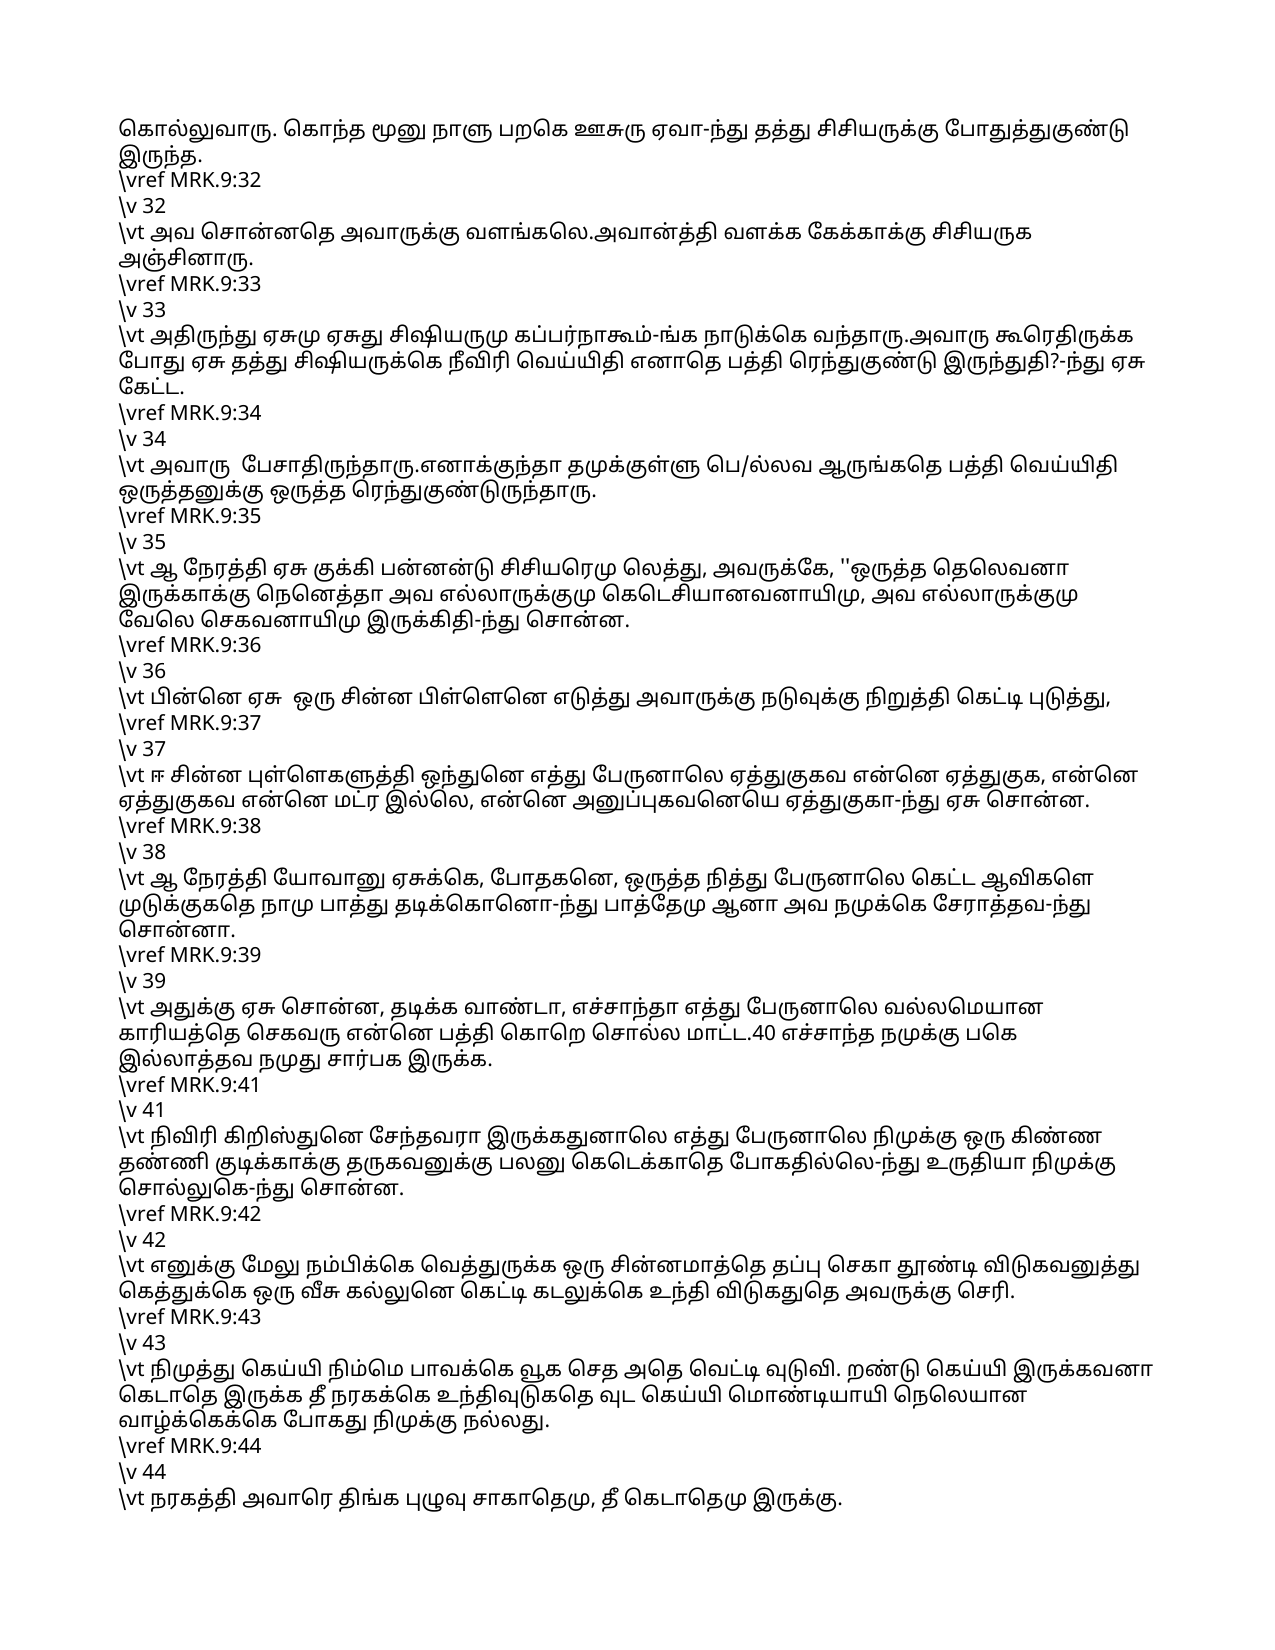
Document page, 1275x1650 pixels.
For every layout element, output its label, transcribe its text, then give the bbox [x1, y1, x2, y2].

text \v 43 [118, 1332, 1157, 1358]
text \v 33 [118, 299, 1157, 325]
text \v 39 [118, 971, 1157, 996]
text \vref MRK.9:44 [118, 1436, 1157, 1461]
text \vref MRK.9:33 [118, 273, 1157, 299]
text \vt ஆ நேரத்தி ஏசு குக்கி பன்னன்டு சிசியரெமு லெத்து, அவருக்கே, ''ஒருத்த தெலெவனா இருக்காக்கு நெனெத்தா அவ எல்லாருக்குமு கெடெசியானவனாயிமு, அவ எல்லாருக்குமு வேலெ செகவனாயிமு இருக்கிதி-ந்து சொன்ன. [118, 557, 1157, 635]
text \v 37 [118, 738, 1157, 764]
text \vref MRK.9:35 [118, 506, 1157, 531]
text \vt பின்னெ ஏசு ஒரு சின்ன பிள்ளெனெ எடுத்து அவாருக்கு நடுவுக்கு நிறுத்தி கெட்டி புடுத்து, [118, 686, 1157, 712]
text \vref MRK.9:43 [118, 1306, 1157, 1332]
text \v 36 [118, 661, 1157, 686]
text \v 42 [118, 1229, 1157, 1255]
text \v 34 [118, 428, 1157, 454]
text \vref MRK.9:32 [118, 170, 1157, 196]
text \v 35 [118, 531, 1157, 557]
text \vt ஆ நேரத்தி யோவானு ஏசுக்கெ, போதகனெ, ஒருத்த நித்து பேருனாலெ கெட்ட ஆவிகளெ முடுக்குகதெ நாமு பாத்து தடிக்கொனொ-ந்து பாத்தேமு ஆனா அவ நமுக்கெ சேராத்தவ-ந்து சொன்னா. [118, 867, 1157, 945]
text \v 44 [118, 1461, 1157, 1487]
text \vt நரகத்தி அவாரெ திங்க புழுவு சாகாதெமு, தீ கெடாதெமு இருக்கு. [118, 1487, 1157, 1513]
text \vt அவ சொன்னதெ அவாருக்கு வளங்கலெ.அவான்த்தி வளக்க கேக்காக்கு சிசியருக அஞ்சினாரு. [118, 221, 1157, 273]
text \vt அதிருந்து ஏசுமு ஏசுது சிஷியருமு கப்பர்நாகூம்-ங்க நாடுக்கெ வந்தாரு.அவாரு கூரெதிருக்க போது ஏசு தத்து சிஷியருக்கெ நீவிரி வெய்யிதி எனாதெ பத்தி ரெந்துகுண்டு இருந்துதி?-ந்து ஏசு கேட்ட. [118, 325, 1157, 402]
text \vref MRK.9:42 [118, 1203, 1157, 1229]
text \vt எனுக்கு மேலு நம்பிக்கெ வெத்துருக்க ஒரு சின்னமாத்தெ தப்பு செகா தூண்டி விடுகவனுத்து கெத்துக்கெ ஒரு வீசு கல்லுனெ கெட்டி கடலுக்கெ உந்தி விடுகதுதெ அவருக்கு செரி. [118, 1255, 1157, 1306]
text \vt நிமுத்து கெய்யி நிம்மெ பாவக்கெ வூக செத அதெ வெட்டி வுடுவி. றண்டு கெய்யி இருக்கவனா கெடாதெ இருக்க தீ நரகக்கெ உந்திவுடுகதெ வுட கெய்யி மொண்டியாயி நெலெயான வாழ்க்கெக்கெ போகது நிமுக்கு நல்லது. [118, 1358, 1157, 1436]
text \vref MRK.9:37 [118, 712, 1157, 738]
text \vt அவாரு பேசாதிருந்தாரு.எனாக்குந்தா தமுக்குள்ளு பெ/ல்லவ ஆருங்கதெ பத்தி வெய்யிதி ஒருத்தனுக்கு ஒருத்த ரெந்துகுண்டுருந்தாரு. [118, 454, 1157, 506]
text \vref MRK.9:41 [118, 1074, 1157, 1100]
text \vt ஈ சின்ன புள்ளெகளுத்தி ஒந்துனெ எத்து பேருனாலெ ஏத்துகுகவ என்னெ ஏத்துகுக, என்னெ ஏத்துகுகவ என்னெ மட்ர இல்லெ, என்னெ அனுப்புகவனெயெ ஏத்துகுகா-ந்து ஏசு சொன்ன. [118, 764, 1157, 816]
text \vref MRK.9:36 [118, 635, 1157, 661]
text \v 38 [118, 841, 1157, 867]
text \vt அதுக்கு ஏசு சொன்ன, தடிக்க வாண்டா, எச்சாந்தா எத்து பேருனாலெ வல்லமெயான காரியத்தெ செகவரு என்னெ பத்தி கொறெ சொல்ல மாட்ட.40 எச்சாந்த நமுக்கு பகெ இல்லாத்தவ நமுது சார்பக இருக்க. [118, 996, 1157, 1074]
text \vref MRK.9:38 [118, 816, 1157, 841]
text \vref MRK.9:39 [118, 945, 1157, 971]
text கொல்லுவாரு. கொந்த மூனு நாளு பறகெ ஊசுரு ஏவா-ந்து தத்து சிசியருக்கு போதுத்துகுண்டு இருந்த. [118, 118, 1157, 170]
text \vt நிவிரி கிறிஸ்துனெ சேந்தவரா இருக்கதுனாலெ எத்து பேருனாலெ நிமுக்கு ஒரு கிண்ண தண்ணி குடிக்காக்கு தருகவனுக்கு பலனு கெடெக்காதெ போகதில்லெ-ந்து உருதியா நிமுக்கு சொல்லுகெ-ந்து சொன்ன. [118, 1126, 1157, 1203]
text \vref MRK.9:34 [118, 402, 1157, 428]
text \v 32 [118, 196, 1157, 221]
text \v 41 [118, 1100, 1157, 1126]
